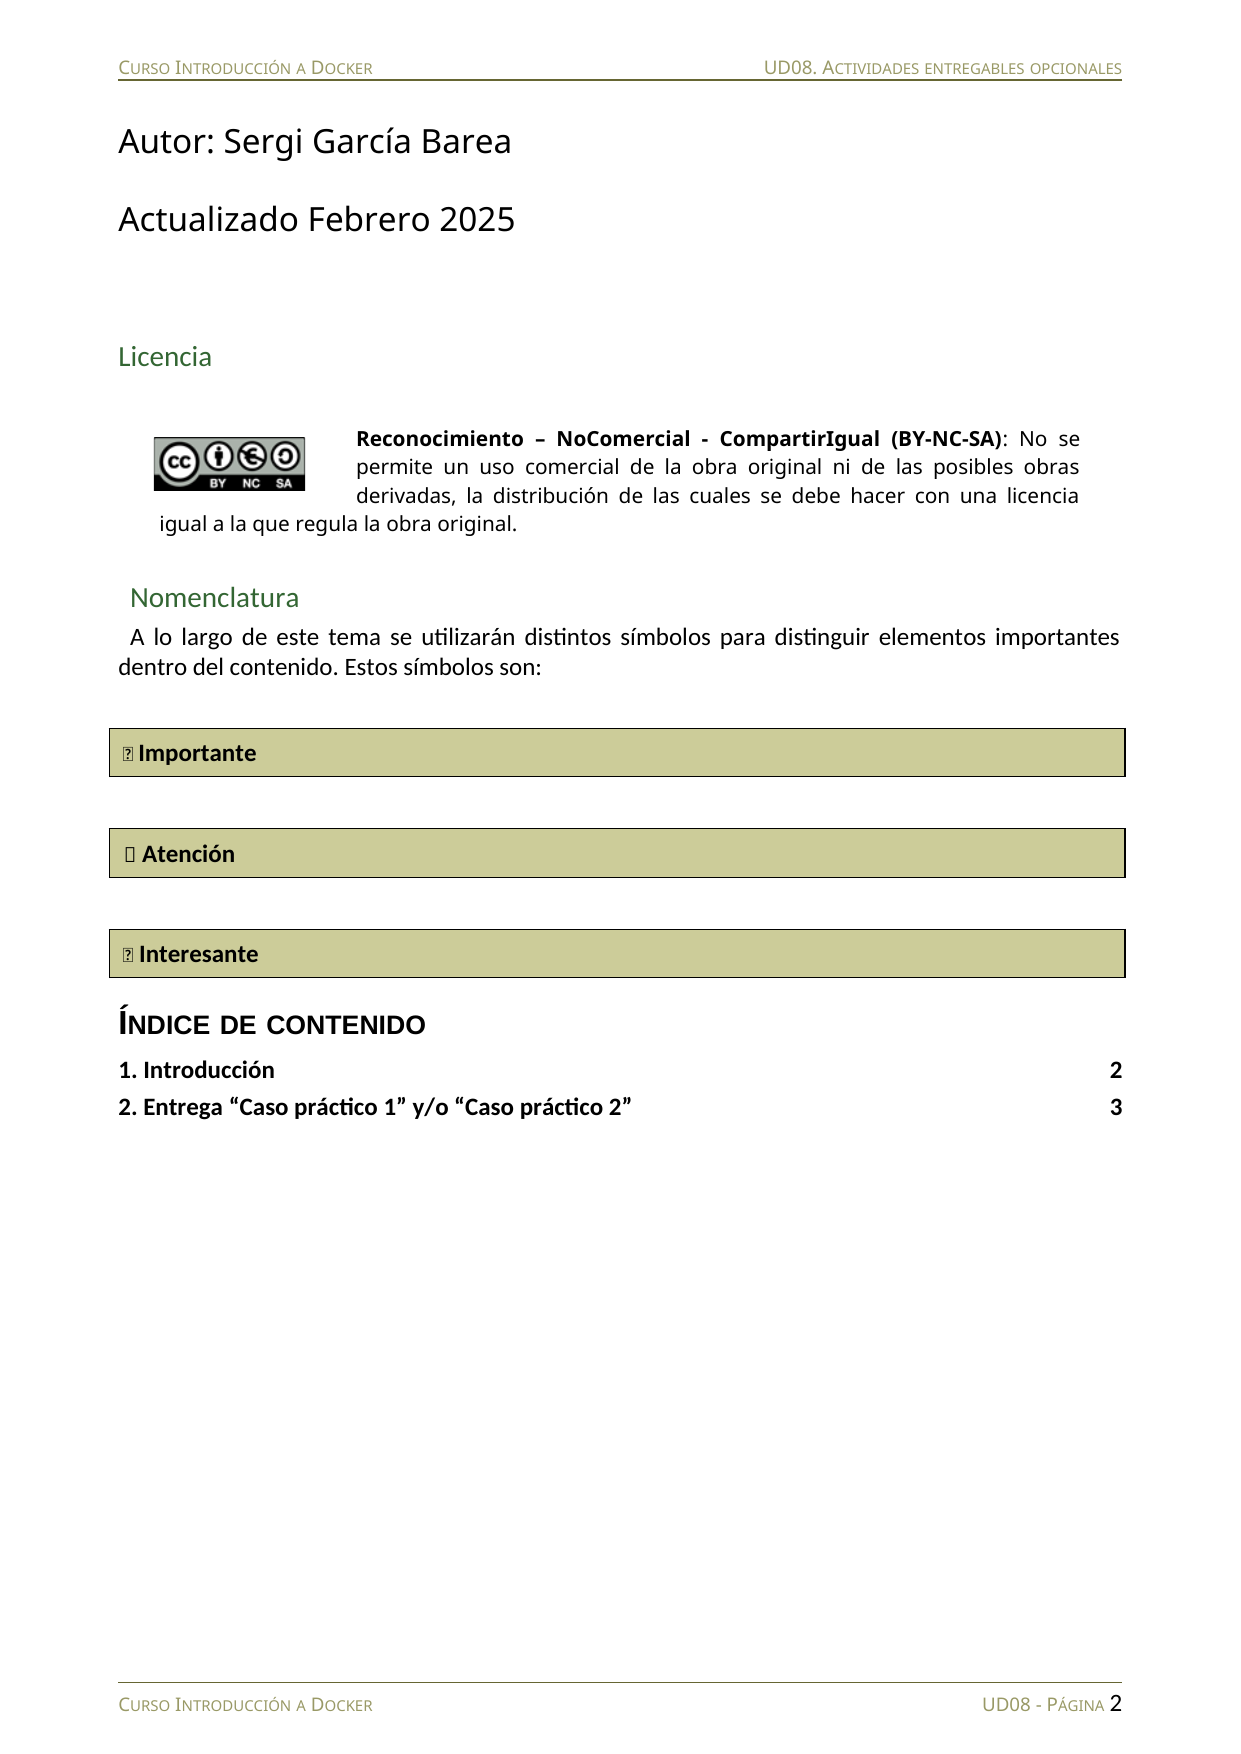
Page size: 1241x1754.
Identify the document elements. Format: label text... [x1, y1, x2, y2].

text Reconocimiento – NoComercial - CompartirIgual (BY-NC-SA): No se permite un uso comercial de la obra original ni de las posibles obras derivadas, la distribución de las cuales se debe hacer con una licencia igual a la que regula la obra original. [159, 424, 1080, 538]
text A lo largo de este tema se utilizarán distintos símbolos para distinguir elementos importantes dentro del contenido. Estos símbolos son: [118, 621, 1122, 682]
text 2. Entrega “Caso práctico 1” y/o “Caso práctico 2” 3 [118, 1091, 1122, 1121]
text Autor: Sergi García Barea [118, 118, 1122, 163]
text Índice de contenido [118, 1003, 1122, 1041]
text 💬 Interesante [110, 930, 1124, 977]
text Actualizado Febrero 2025 [118, 196, 1122, 241]
text Licencia [118, 338, 1122, 374]
text 📖 Importante [110, 729, 1124, 776]
text ❕ Atención [110, 829, 1124, 877]
text 1. Introducción 2 [118, 1054, 1122, 1084]
picture [153, 437, 306, 491]
text Nomenclatura [118, 579, 1122, 614]
